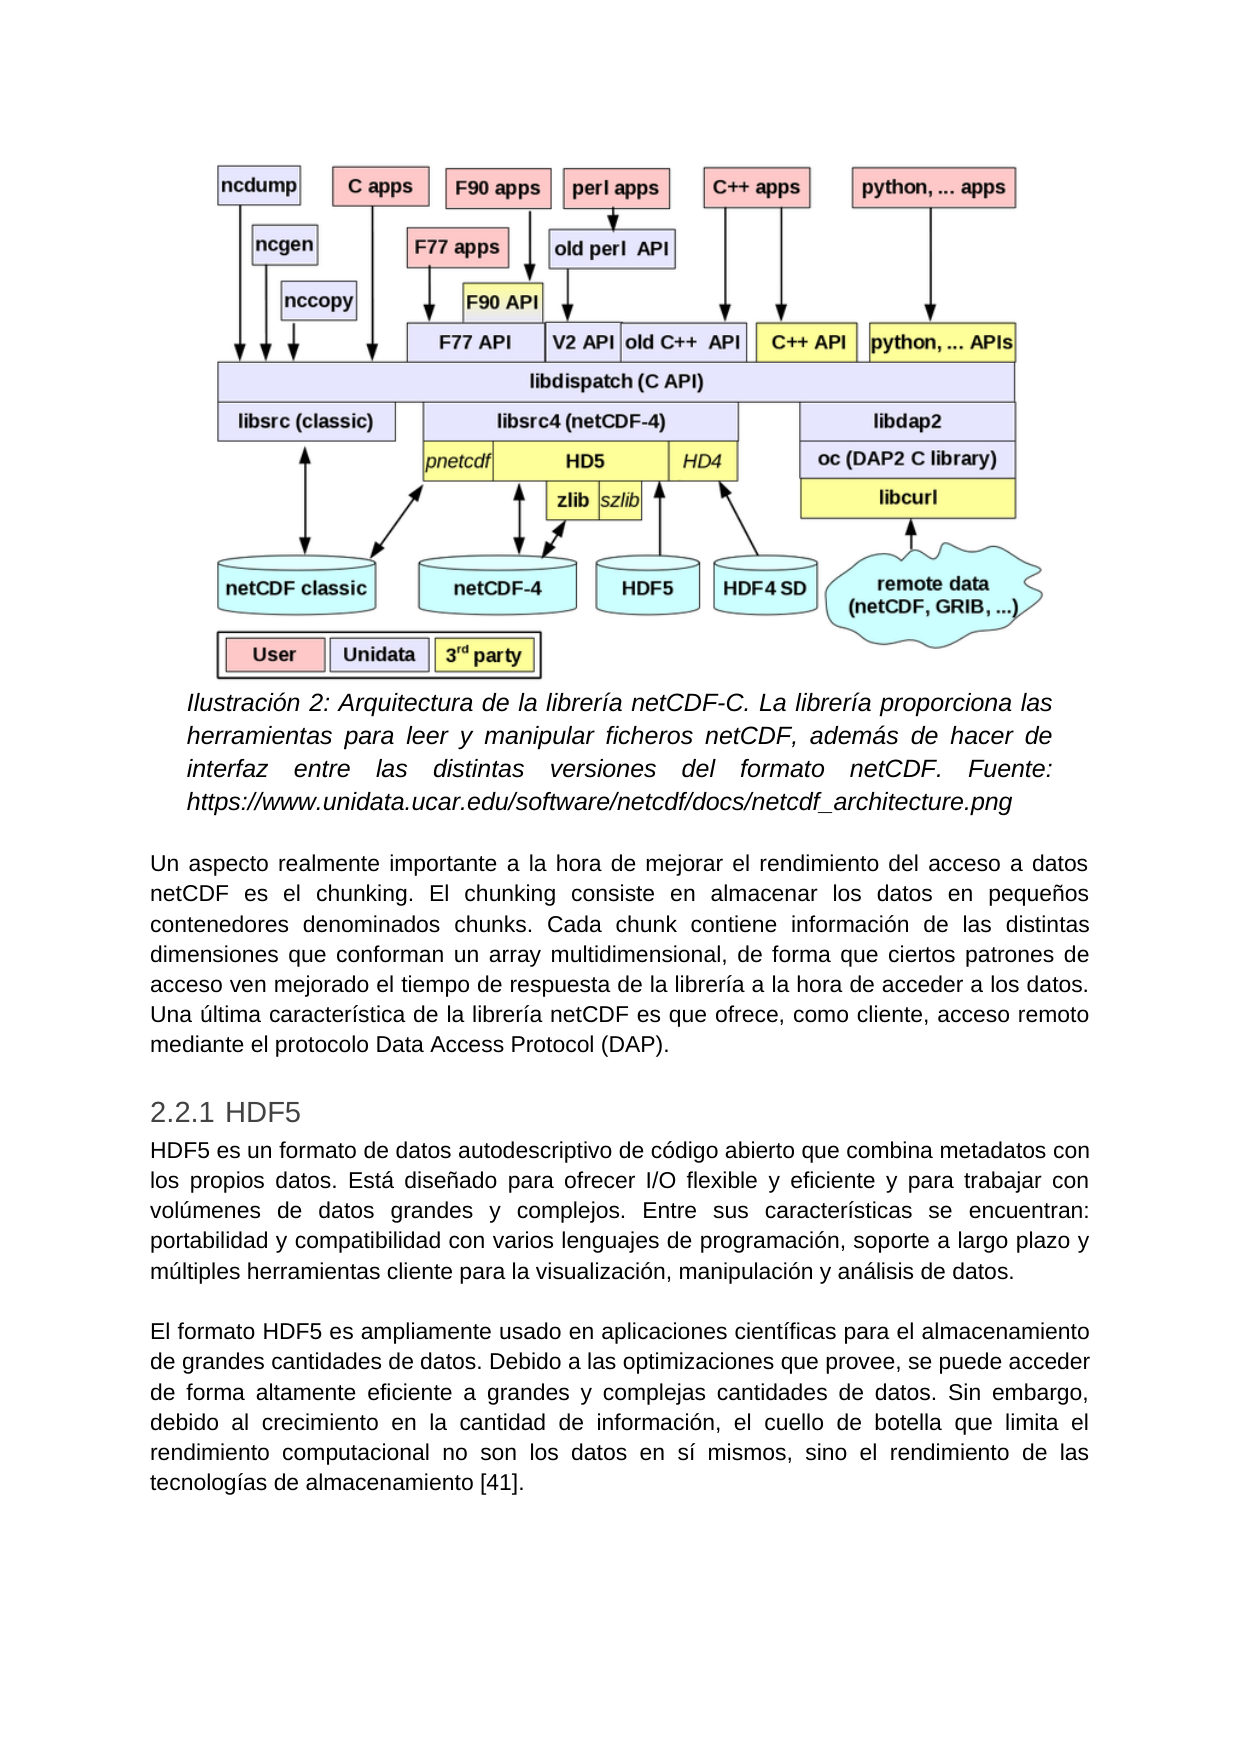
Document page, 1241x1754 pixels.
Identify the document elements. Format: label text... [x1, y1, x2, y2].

text Un aspecto realmente importante a la hora de mejorar el rendimiento del acceso a datos netCDF es el chunking. El chunking consiste en almacenar los datos en pequeños contenedores denominados chunks. Cada chunk contiene información de las distintas dimensiones que conforman un array multidimensional, de forma que ciertos patrones de acceso ven mejorado el tiempo de respuesta de la librería a la hora de acceder a los datos. Una última característica de la librería netCDF es que ofrece, como cliente, acceso remoto mediante el protocolo Data Access Protocol (DAP). [150, 850, 1090, 1058]
subtitle HDF5 [150, 1095, 1090, 1128]
text HDF5 es un formato de datos autodescriptivo de código abierto que combina metadatos con los propios datos. Está diseñado para ofrecer I/O flexible y eficiente y para trabajar con volúmenes de datos grandes y complejos. Entre sus características se encuentran: portabilidad y compatibilidad con varios lenguajes de programación, soporte a largo plazo y múltiples herramientas cliente para la visualización, manipulación y análisis de datos. [150, 1137, 1090, 1284]
picture [186, 162, 1054, 684]
text El formato HDF5 es ampliamente usado en aplicaciones científicas para el almacenamiento de grandes cantidades de datos. Debido a las optimizaciones que provee, se puede acceder de forma altamente eficiente a grandes y complejas cantidades de datos. Sin embargo, debido al crecimiento en la cantidad de información, el cuello de botella que limita el rendimiento computacional no son los datos en sí mismos, sino el rendimiento de las tecnologías de almacenamiento [41]. [150, 1318, 1090, 1496]
text Ilustración 2: Arquitectura de la librería netCDF-C. La librería proporciona las herramientas para leer y manipular ficheros netCDF, además de hacer de interfaz entre las distintas versiones del formato netCDF. Fuente: https://www.unidata.ucar.edu/software/netcdf/docs/netcdf_architecture.png [187, 684, 1054, 816]
